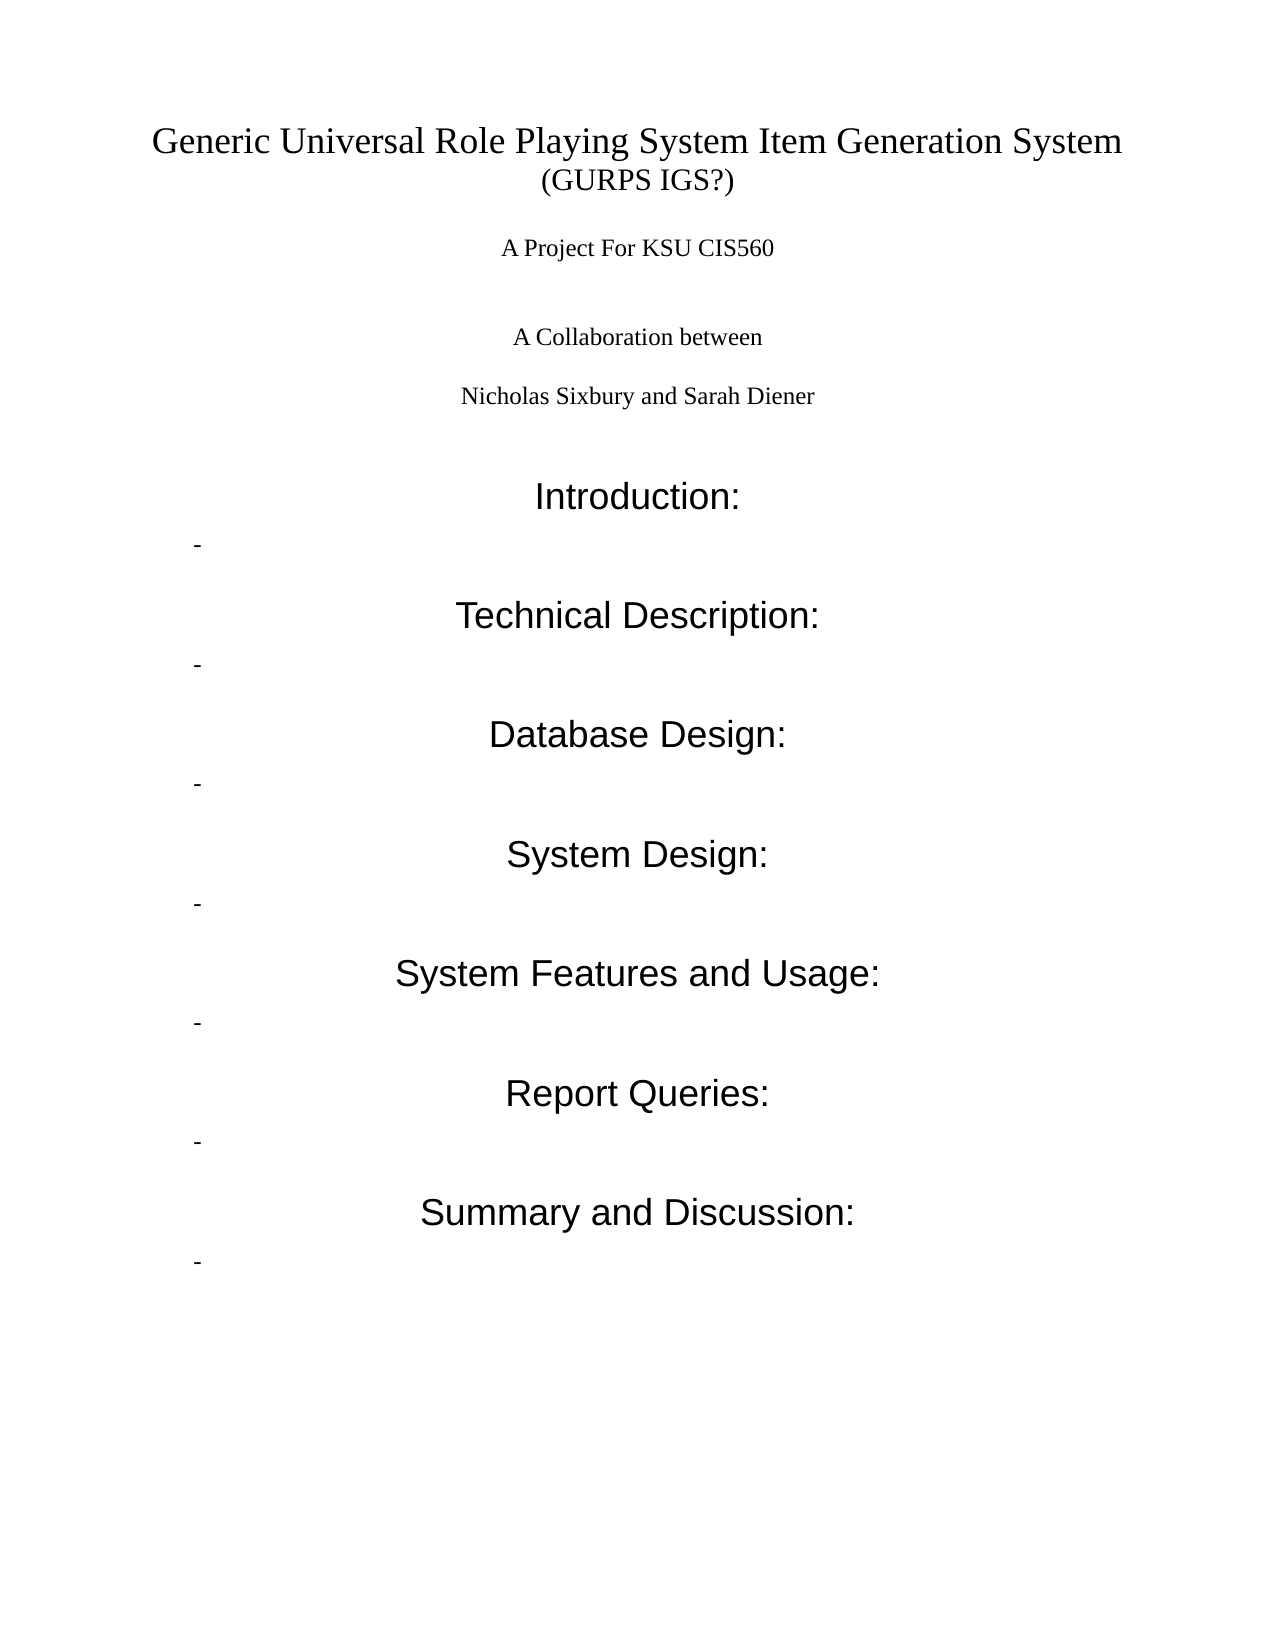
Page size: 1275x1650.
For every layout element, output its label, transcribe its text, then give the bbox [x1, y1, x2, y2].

text - [118, 1126, 1157, 1155]
subtitle Report Queries: [118, 1071, 1157, 1114]
subtitle Database Design: [118, 713, 1157, 756]
text - [118, 1246, 1157, 1274]
subtitle Technical Description: [118, 593, 1157, 636]
subtitle Introduction: [118, 474, 1157, 517]
text - [118, 1007, 1157, 1036]
text (GURPS IGS?) [118, 161, 1157, 197]
text - [118, 888, 1157, 916]
subtitle System Design: [118, 832, 1157, 875]
subtitle System Features and Usage: [118, 951, 1157, 994]
text - [118, 529, 1157, 558]
text A Collaboration between [118, 322, 1157, 351]
text - [118, 768, 1157, 797]
text A Project For KSU CIS560 [118, 233, 1157, 262]
text - [118, 649, 1157, 678]
text Generic Universal Role Playing System Item Generation System [118, 118, 1157, 161]
subtitle Summary and Discussion: [118, 1190, 1157, 1233]
text Nicholas Sixbury and Sarah Diener [118, 381, 1157, 409]
